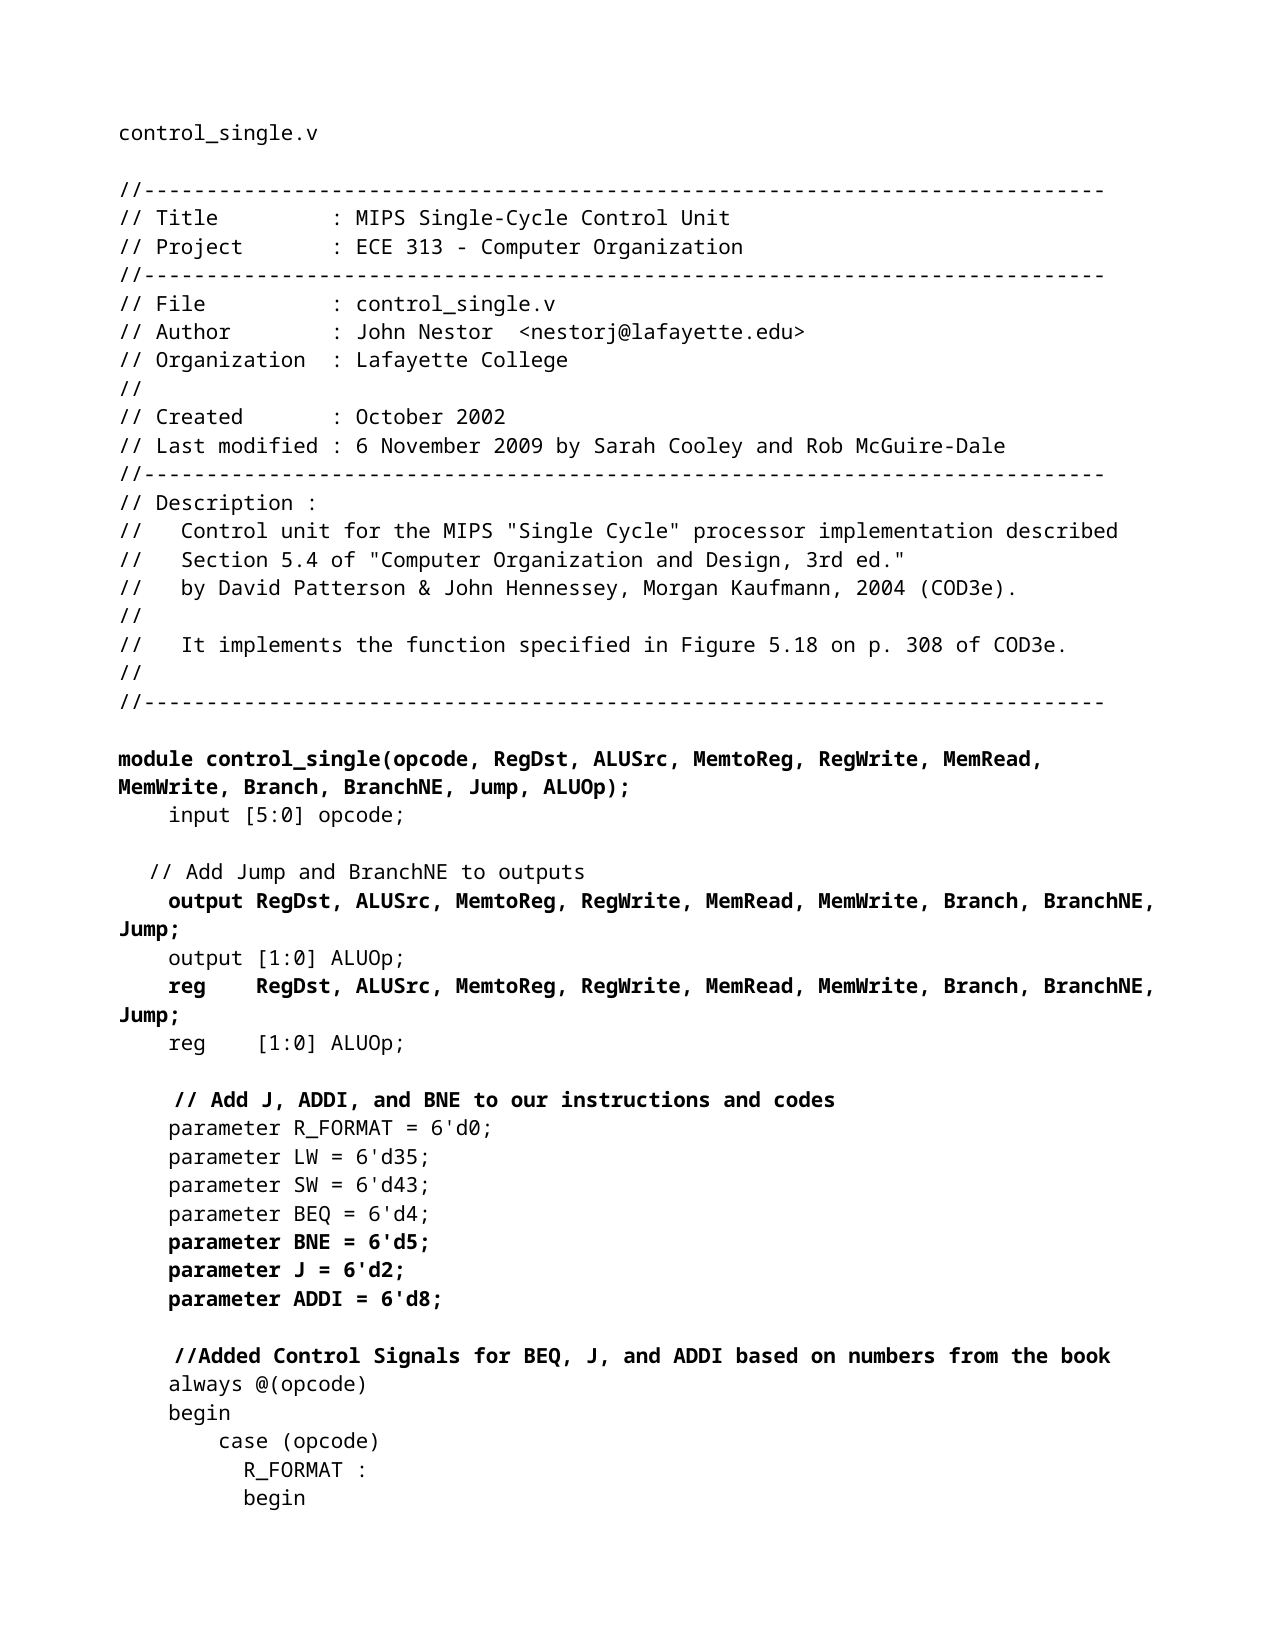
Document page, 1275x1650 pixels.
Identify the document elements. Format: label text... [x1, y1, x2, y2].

text // Add J, ADDI, and BNE to our instructions and codes [118, 1085, 1157, 1113]
text reg RegDst, ALUSrc, MemtoReg, RegWrite, MemRead, MemWrite, Branch, BranchNE, Jump; [118, 971, 1157, 1028]
text begin [118, 1483, 1157, 1512]
text case (opcode) [118, 1426, 1157, 1455]
text // It implements the function specified in Figure 5.18 on p. 308 of COD3e. [118, 630, 1157, 658]
text output RegDst, ALUSrc, MemtoReg, RegWrite, MemRead, MemWrite, Branch, BranchNE, Jump; [118, 886, 1157, 943]
text //Added Control Signals for BEQ, J, and ADDI based on numbers from the book [118, 1341, 1157, 1369]
text // [118, 658, 1157, 687]
text // Title : MIPS Single-Cycle Control Unit [118, 203, 1157, 232]
text // File : control_single.v [118, 289, 1157, 317]
text // [118, 374, 1157, 402]
text reg [1:0] ALUOp; [118, 1028, 1157, 1057]
text parameter BEQ = 6'd4; [118, 1199, 1157, 1227]
text module control_single(opcode, RegDst, ALUSrc, MemtoReg, RegWrite, MemRead, MemWrite, Branch, BranchNE, Jump, ALUOp); [118, 744, 1157, 801]
text parameter LW = 6'd35; [118, 1142, 1157, 1170]
text // Project : ECE 313 - Computer Organization [118, 232, 1157, 260]
text //----------------------------------------------------------------------------- [118, 459, 1157, 488]
text //----------------------------------------------------------------------------- [118, 687, 1157, 715]
text parameter R_FORMAT = 6'd0; [118, 1113, 1157, 1142]
text //----------------------------------------------------------------------------- [118, 260, 1157, 289]
text output [1:0] ALUOp; [118, 943, 1157, 971]
text control_single.v [118, 118, 1157, 147]
text // Description : [118, 488, 1157, 516]
text // by David Patterson & John Hennessey, Morgan Kaufmann, 2004 (COD3e). [118, 573, 1157, 602]
text // Created : October 2002 [118, 402, 1157, 431]
text // Control unit for the MIPS "Single Cycle" processor implementation described [118, 516, 1157, 545]
text // Organization : Lafayette College [118, 346, 1157, 374]
text // Last modified : 6 November 2009 by Sarah Cooley and Rob McGuire-Dale [118, 431, 1157, 459]
text // Section 5.4 of "Computer Organization and Design, 3rd ed." [118, 545, 1157, 573]
text R_FORMAT : [118, 1455, 1157, 1483]
text parameter BNE = 6'd5; [118, 1227, 1157, 1256]
text parameter J = 6'd2; [118, 1256, 1157, 1284]
text // Author : John Nestor <nestorj@lafayette.edu> [118, 317, 1157, 346]
text parameter ADDI = 6'd8; [118, 1284, 1157, 1312]
text // Add Jump and BranchNE to outputs [118, 857, 1157, 886]
text parameter SW = 6'd43; [118, 1170, 1157, 1199]
text input [5:0] opcode; [118, 801, 1157, 829]
text // [118, 602, 1157, 630]
text begin [118, 1398, 1157, 1426]
text always @(opcode) [118, 1369, 1157, 1398]
text //----------------------------------------------------------------------------- [118, 175, 1157, 203]
